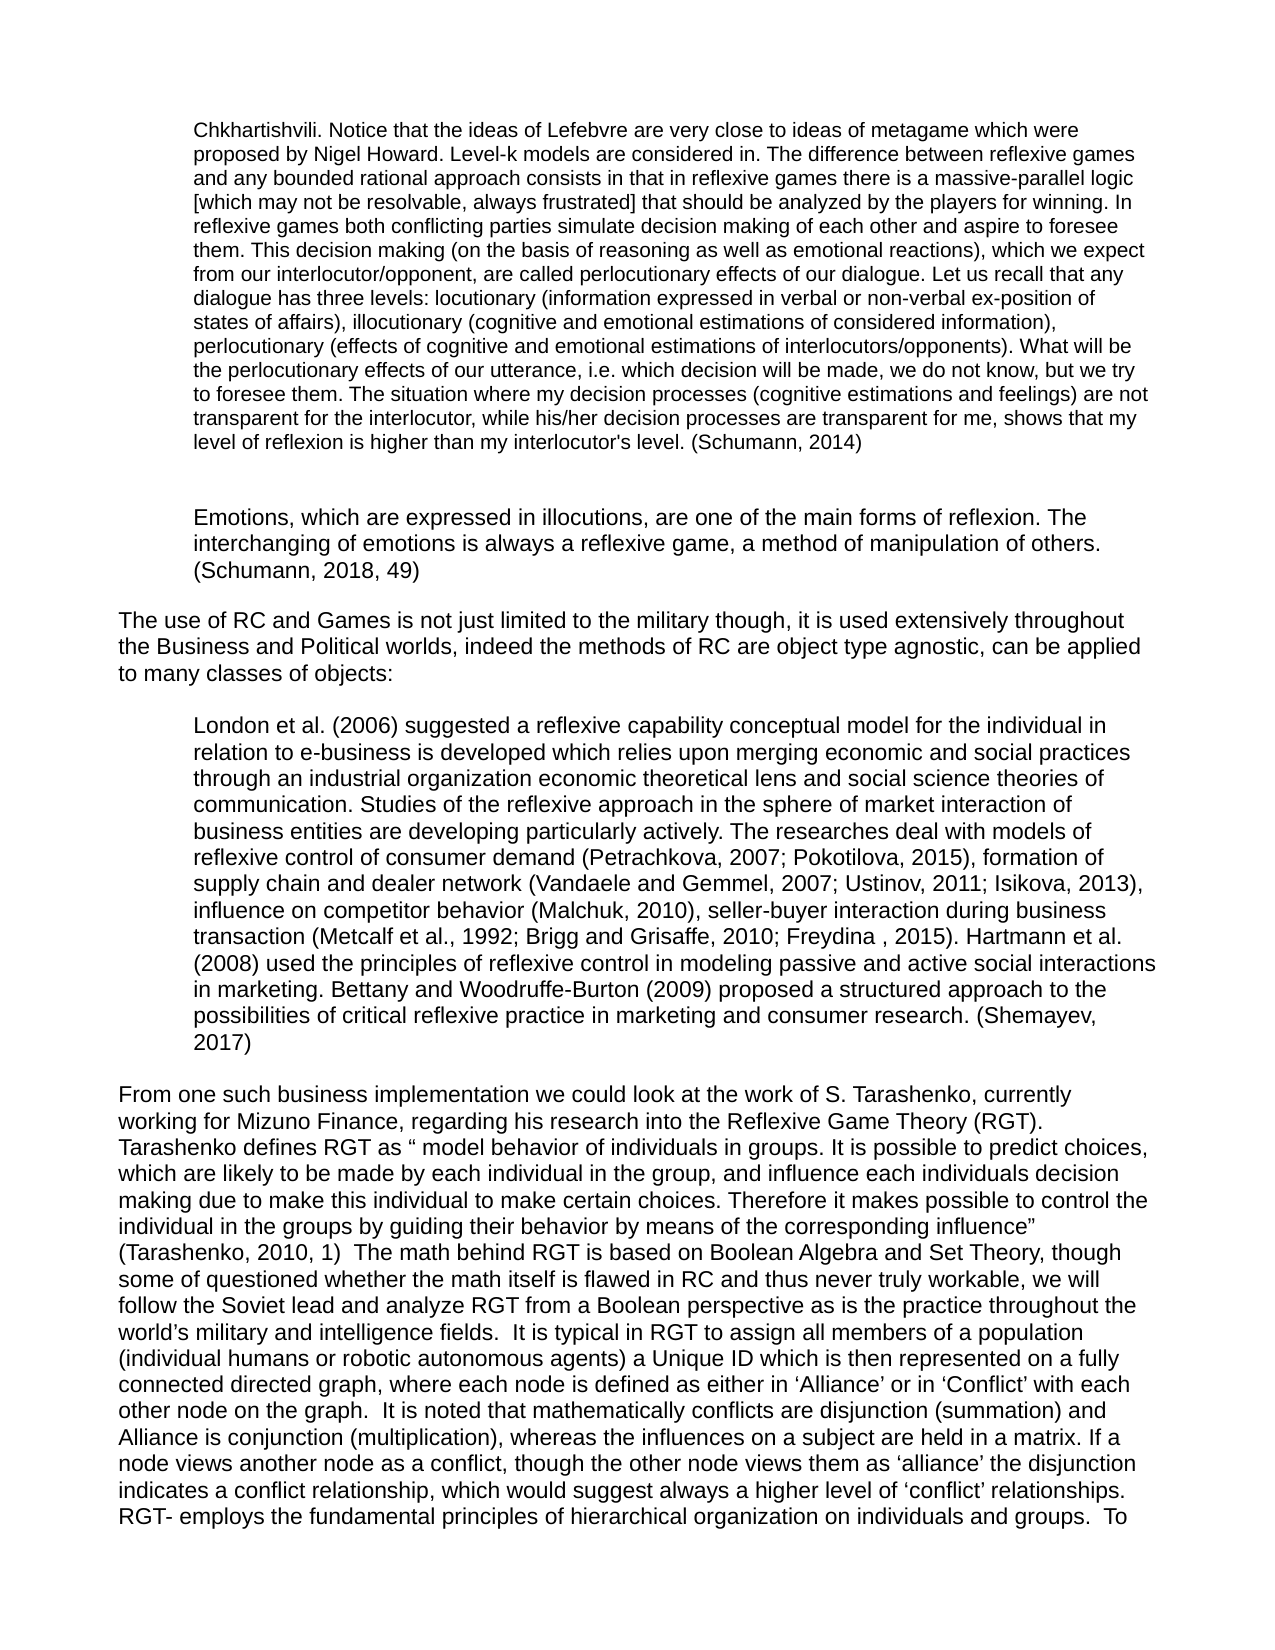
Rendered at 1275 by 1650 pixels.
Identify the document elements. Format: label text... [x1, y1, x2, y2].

text London et al. (2006) suggested a reflexive capability conceptual model for the individual in relation to e-business is developed which relies upon merging economic and social practices through an industrial organization economic theoretical lens and social science theories of communication. Studies of the reflexive approach in the sphere of market interaction of business entities are developing particularly actively. The researches deal with models of reflexive control of consumer demand (Petrachkova, 2007; Pokotilova, 2015), formation of supply chain and dealer network (Vandaele and Gemmel, 2007; Ustinov, 2011; Isikova, 2013), influence on competitor behavior (Malchuk, 2010), seller-buyer interaction during business transaction (Metcalf et al., 1992; Brigg and Grisaffe, 2010; Freydina , 2015). Hartmann et al. (2008) used the principles of reflexive control in modeling passive and active social interactions in marketing. Bettany and Woodruffe-Burton (2009) proposed a structured approach to the possibilities of critical reflexive practice in marketing and consumer research. (Shemayev, 2017) [193, 712, 1157, 1055]
text From one such business implementation we could look at the work of S. Tarashenko, currently working for Mizuno Finance, regarding his research into the Reflexive Game Theory (RGT). Tarashenko defines RGT as “ model behavior of individuals in groups. It is possible to predict choices, which are likely to be made by each individual in the group, and influence each individuals decision making due to make this individual to make certain choices. Therefore it makes possible to control the individual in the groups by guiding their behavior by means of the corresponding influence” (Tarashenko, 2010, 1) The math behind RGT is based on Boolean Algebra and Set Theory, though some of questioned whether the math itself is flawed in RC and thus never truly workable, we will follow the Soviet lead and analyze RGT from a Boolean perspective as is the practice throughout the world’s military and intelligence fields. It is typical in RGT to assign all members of a population (individual humans or robotic autonomous agents) a Unique ID which is then represented on a fully connected directed graph, where each node is defined as either in ‘Alliance’ or in ‘Conflict’ with each other node on the graph. It is noted that mathematically conflicts are disjunction (summation) and Alliance is conjunction (multiplication), whereas the influences on a subject are held in a matrix. If a node views another node as a conflict, though the other node views them as ‘alliance’ the disjunction indicates a conflict relationship, which would suggest always a higher level of ‘conflict’ relationships. RGT- employs the fundamental principles of hierarchical organization on individuals and groups. To [118, 1081, 1157, 1529]
text The use of RC and Games is not just limited to the military though, it is used extensively throughout the Business and Political worlds, indeed the methods of RC are object type agnostic, can be applied to many classes of objects: [118, 607, 1157, 686]
text Emotions, which are expressed in illocutions, are one of the main forms of reflexion. The [193, 504, 1157, 530]
text Chkhartishvili. Notice that the ideas of Lefebvre are very close to ideas of metagame which were proposed by Nigel Howard. Level-k models are considered in. The difference between reflexive games and any bounded rational approach consists in that in reflexive games there is a massive-parallel logic [which may not be resolvable, always frustrated] that should be analyzed by the players for winning. In reflexive games both conflicting parties simulate decision making of each other and aspire to foresee them. This decision making (on the basis of reasoning as well as emotional reactions), which we expect from our interlocutor/opponent, are called perlocutionary effects of our dialogue. Let us recall that any dialogue has three levels: locutionary (information expressed in verbal or non-verbal ex-position of states of affairs), illocutionary (cognitive and emotional estimations of considered information), perlocutionary (effects of cognitive and emotional estimations of interlocutors/opponents). What will be the perlocutionary effects of our utterance, i.e. which decision will be made, we do not know, but we try to foresee them. The situation where my decision processes (cognitive estimations and feelings) are not transparent for the interlocutor, while his/her decision processes are transparent for me, shows that my level of reflexion is higher than my interlocutor's level. (Schumann, 2014) [193, 118, 1157, 453]
text interchanging of emotions is always a reflexive game, a method of manipulation of others. (Schumann, 2018, 49) [193, 530, 1157, 583]
